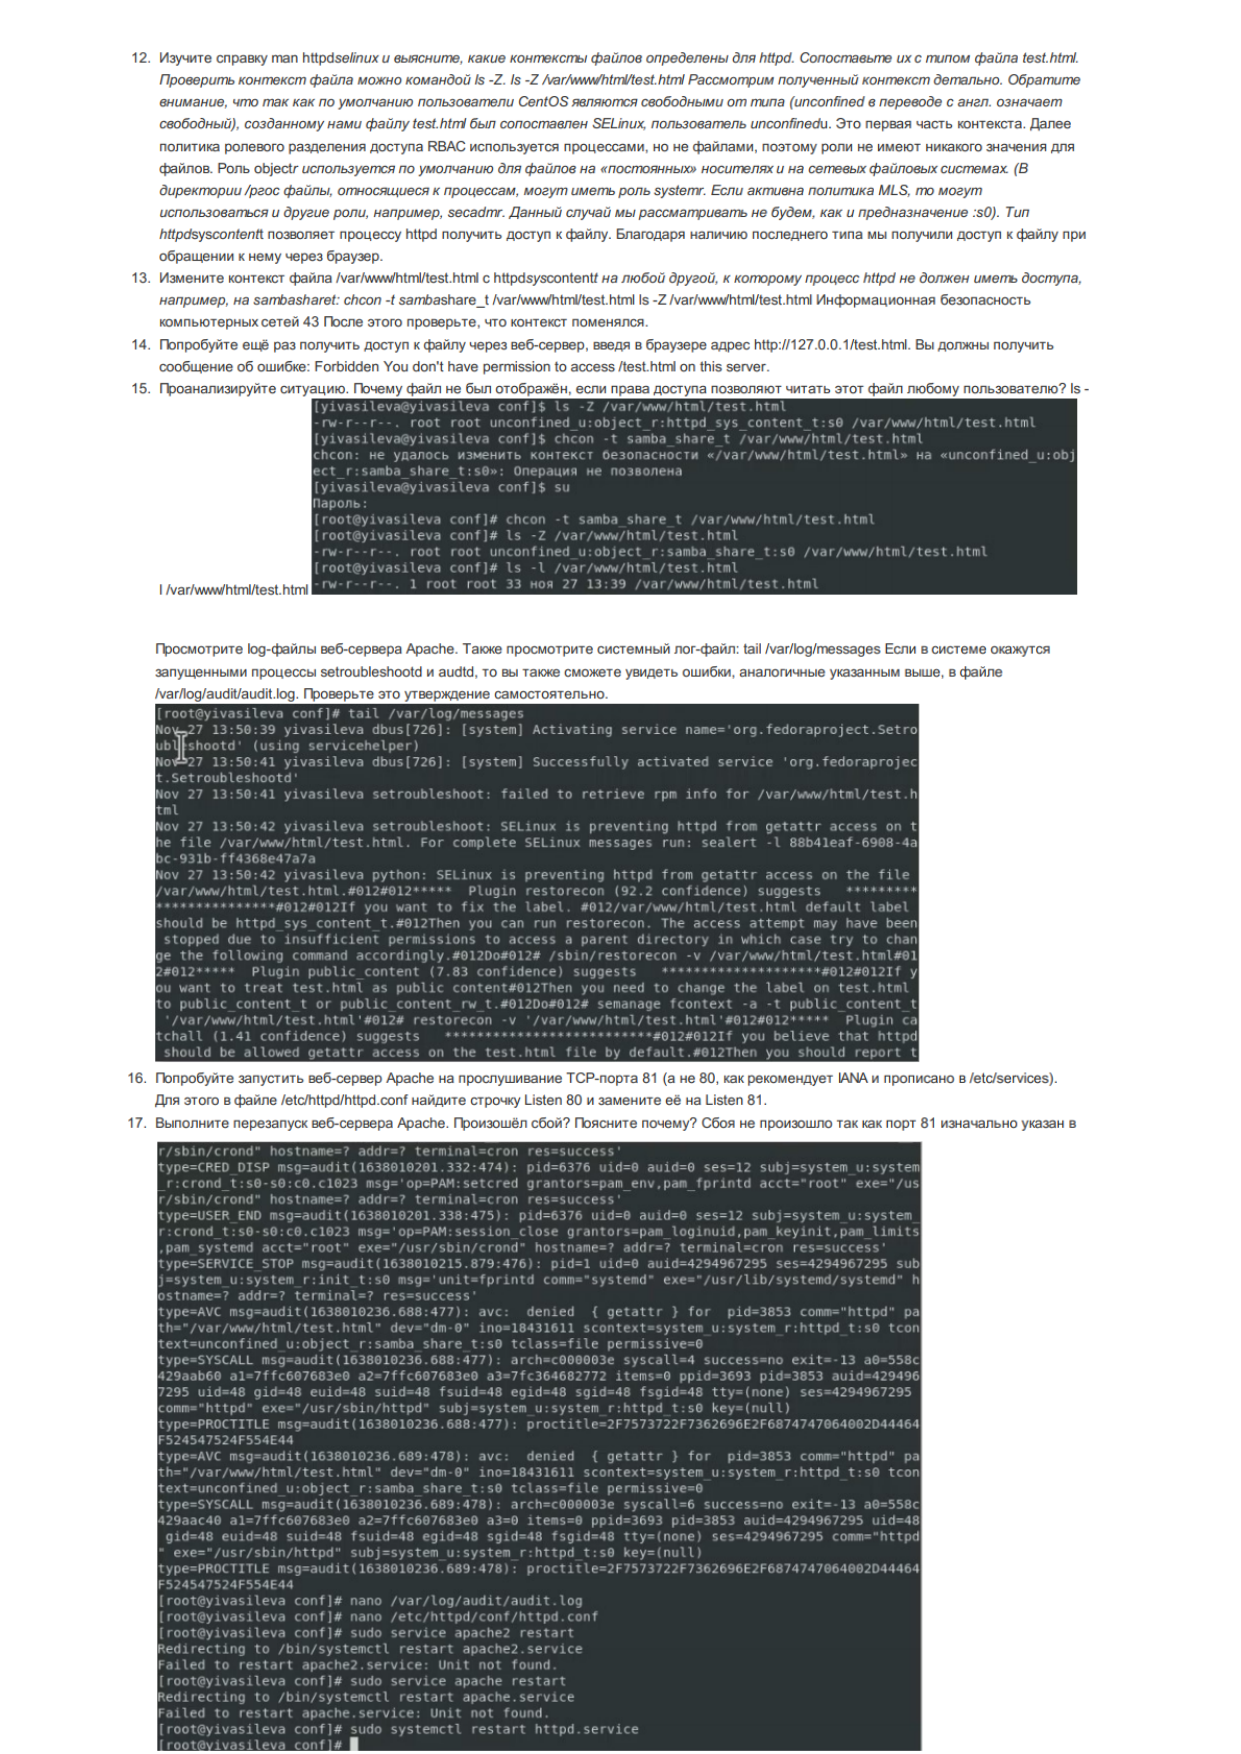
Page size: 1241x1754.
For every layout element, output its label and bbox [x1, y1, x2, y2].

picture [129, 47, 1095, 603]
picture [124, 638, 1084, 1754]
